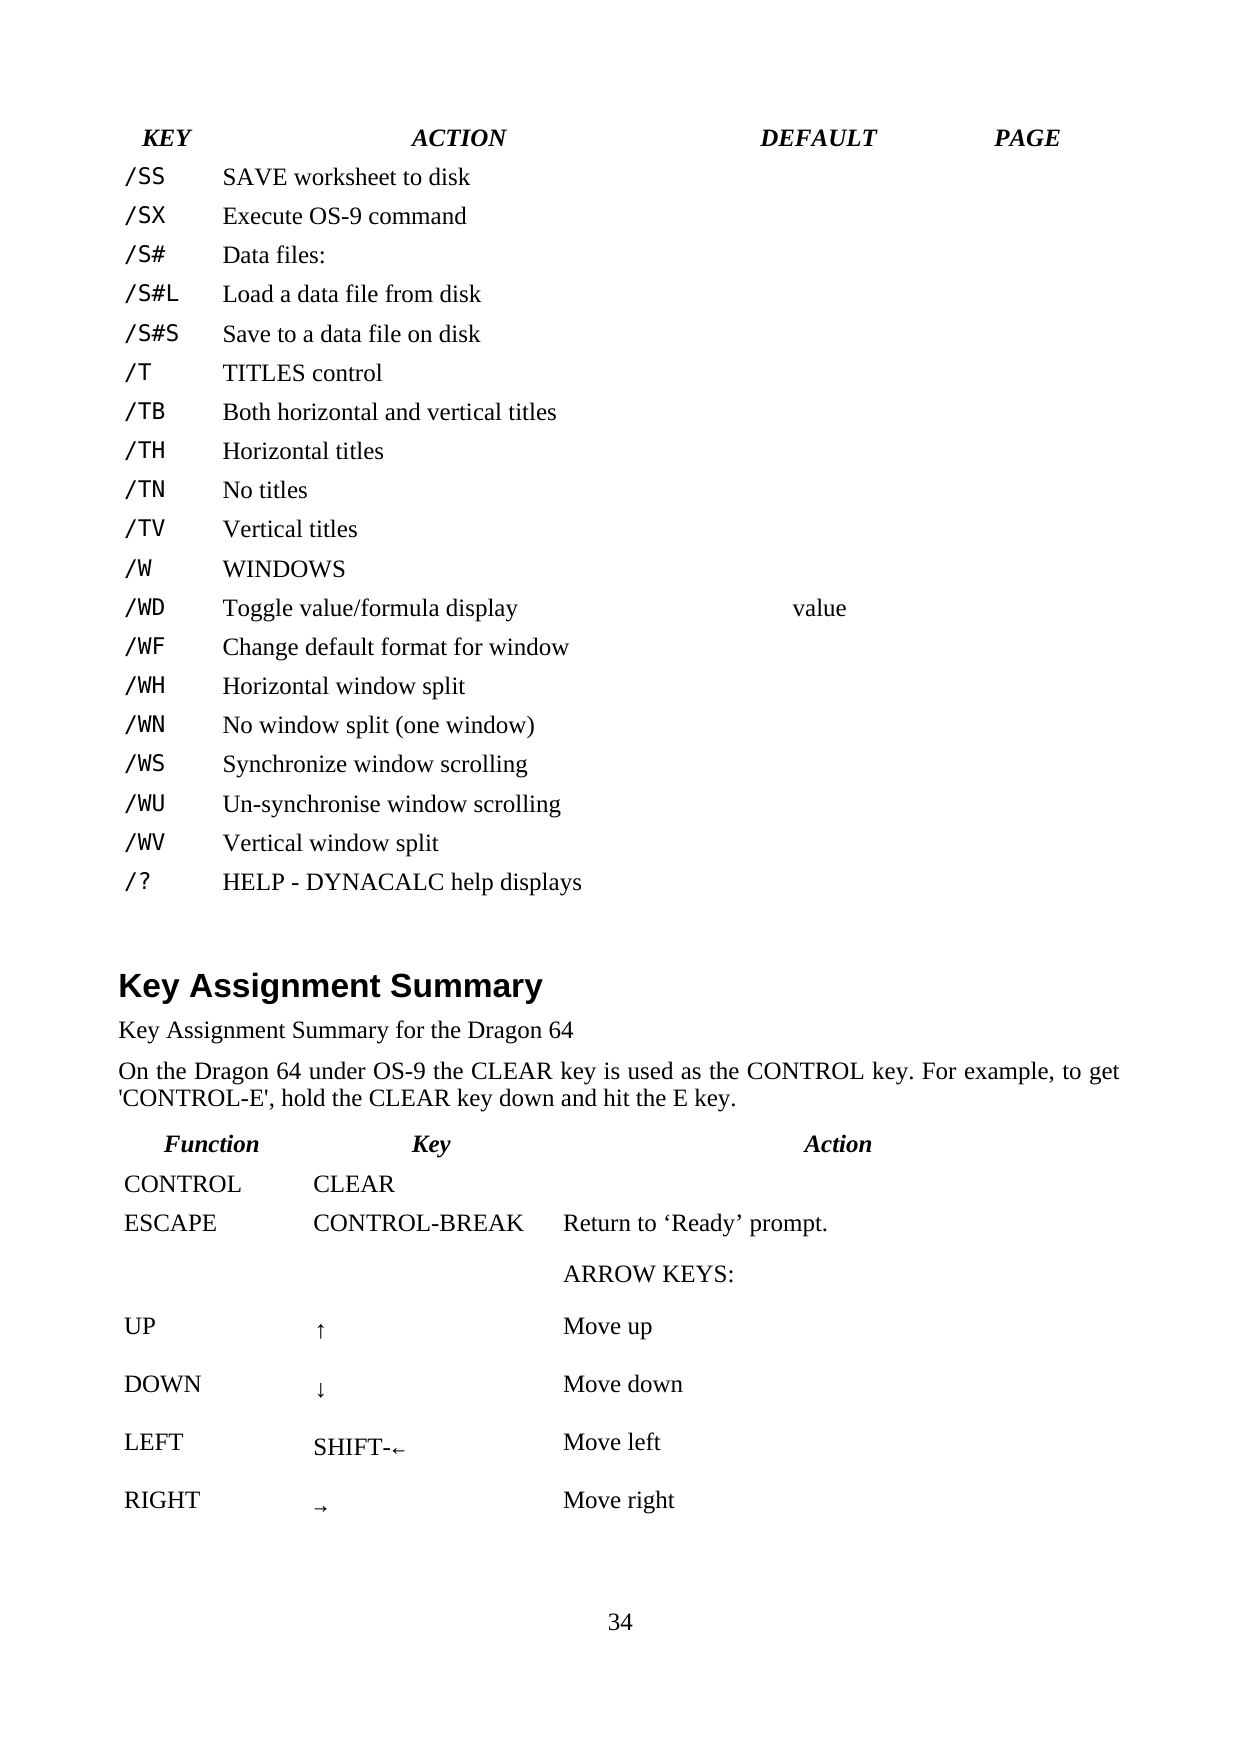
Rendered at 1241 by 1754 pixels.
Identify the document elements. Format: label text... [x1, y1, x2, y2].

table_cell Move up [557, 1306, 1122, 1364]
table_cell /S# [118, 236, 217, 275]
table_cell [704, 784, 935, 823]
table_cell [935, 588, 1122, 627]
table_header DEFAULT [704, 118, 935, 157]
table_cell SAVE worksheet to disk [217, 157, 704, 196]
table_cell /TV [118, 510, 217, 549]
table_cell [935, 666, 1122, 706]
table_cell Horizontal titles [217, 431, 704, 471]
table_cell [935, 549, 1122, 588]
table_cell /TN [118, 471, 217, 510]
table_cell No titles [217, 471, 704, 510]
table_cell Move right [557, 1481, 1122, 1538]
table_cell [935, 627, 1122, 666]
table_cell /WF [118, 627, 217, 666]
table_cell Toggle value/formula display [217, 588, 704, 627]
table_cell CLEAR [307, 1164, 557, 1203]
table_cell [704, 666, 935, 706]
table_cell [935, 471, 1122, 510]
table_cell [704, 236, 935, 275]
table_cell [935, 275, 1122, 314]
table_cell /S#L [118, 275, 217, 314]
table_cell [935, 196, 1122, 236]
table_cell [704, 745, 935, 784]
table_cell Return to ‘Ready’ prompt. [557, 1203, 1122, 1255]
table_cell ESCAPE [118, 1203, 307, 1255]
table_cell [704, 823, 935, 862]
table_cell ↓ [307, 1365, 557, 1422]
table_cell [935, 706, 1122, 745]
table_cell [704, 549, 935, 588]
table_cell [704, 627, 935, 666]
table_cell [935, 353, 1122, 392]
table_cell CONTROL [118, 1164, 307, 1203]
table_cell [118, 1255, 307, 1306]
table_cell LEFT [118, 1423, 307, 1481]
table_cell HELP - DYNACALC help displays [217, 862, 704, 901]
table_cell Execute OS-9 command [217, 196, 704, 236]
table_cell Synchronize window scrolling [217, 745, 704, 784]
table_cell [935, 784, 1122, 823]
table_cell SHIFT-← [307, 1423, 557, 1481]
table_cell [935, 510, 1122, 549]
table_cell /TB [118, 392, 217, 431]
table_cell [704, 706, 935, 745]
table_cell [704, 314, 935, 353]
table_cell → [307, 1481, 557, 1538]
table_cell CONTROL-BREAK [307, 1203, 557, 1255]
table_header Key [307, 1125, 557, 1164]
table_cell /TH [118, 431, 217, 471]
table_cell [704, 353, 935, 392]
subtitle Key Assignment Summary [118, 967, 1122, 1004]
table_cell WINDOWS [217, 549, 704, 588]
table_cell /S#S [118, 314, 217, 353]
table_cell No window split (one window) [217, 706, 704, 745]
table_cell Save to a data file on disk [217, 314, 704, 353]
table_cell /WU [118, 784, 217, 823]
table_cell RIGHT [118, 1481, 307, 1538]
table_header ACTION [217, 118, 704, 157]
table_cell Both horizontal and vertical titles [217, 392, 704, 431]
table_header Action [557, 1125, 1122, 1164]
text On the Dragon 64 under OS-9 the CLEAR key is used as the CONTROL key. For example, to get 'CONTROL-E', hold the CLEAR key down and hit the E key. [118, 1057, 1122, 1112]
table_cell Vertical window split [217, 823, 704, 862]
table_header KEY [118, 118, 217, 157]
table_cell /W [118, 549, 217, 588]
table_cell /WN [118, 706, 217, 745]
table_cell [935, 157, 1122, 196]
table_cell ↑ [307, 1306, 557, 1364]
table_cell ARROW KEYS: [557, 1255, 1122, 1306]
table_cell /SX [118, 196, 217, 236]
table_cell [935, 862, 1122, 901]
table_cell [307, 1255, 557, 1306]
table_cell Vertical titles [217, 510, 704, 549]
table_cell [704, 431, 935, 471]
table_cell [704, 157, 935, 196]
table_cell DOWN [118, 1365, 307, 1422]
text Key Assignment Summary for the Dragon 64 [118, 1017, 1122, 1044]
table_header PAGE [935, 118, 1122, 157]
table_header Function [118, 1125, 307, 1164]
table_cell Horizontal window split [217, 666, 704, 706]
table_cell /WD [118, 588, 217, 627]
table_cell [935, 236, 1122, 275]
table_cell [935, 431, 1122, 471]
table_cell value [704, 588, 935, 627]
table_cell /SS [118, 157, 217, 196]
table_cell /WV [118, 823, 217, 862]
table_cell Load a data file from disk [217, 275, 704, 314]
table_cell [935, 392, 1122, 431]
table_cell [704, 392, 935, 431]
table_cell TITLES control [217, 353, 704, 392]
table_cell [704, 471, 935, 510]
table_cell [935, 823, 1122, 862]
table_cell [704, 510, 935, 549]
table_cell Change default format for window [217, 627, 704, 666]
table_cell [557, 1164, 1122, 1203]
table_cell Move down [557, 1365, 1122, 1422]
table_cell [935, 314, 1122, 353]
table_cell [704, 862, 935, 901]
table_cell /WS [118, 745, 217, 784]
table_cell Un-synchronise window scrolling [217, 784, 704, 823]
table_cell Move left [557, 1423, 1122, 1481]
table_cell [935, 745, 1122, 784]
table_cell Data files: [217, 236, 704, 275]
table_cell [704, 275, 935, 314]
table_cell /WH [118, 666, 217, 706]
table_cell [704, 196, 935, 236]
table_cell /? [118, 862, 217, 901]
table_cell /T [118, 353, 217, 392]
table_cell UP [118, 1306, 307, 1364]
